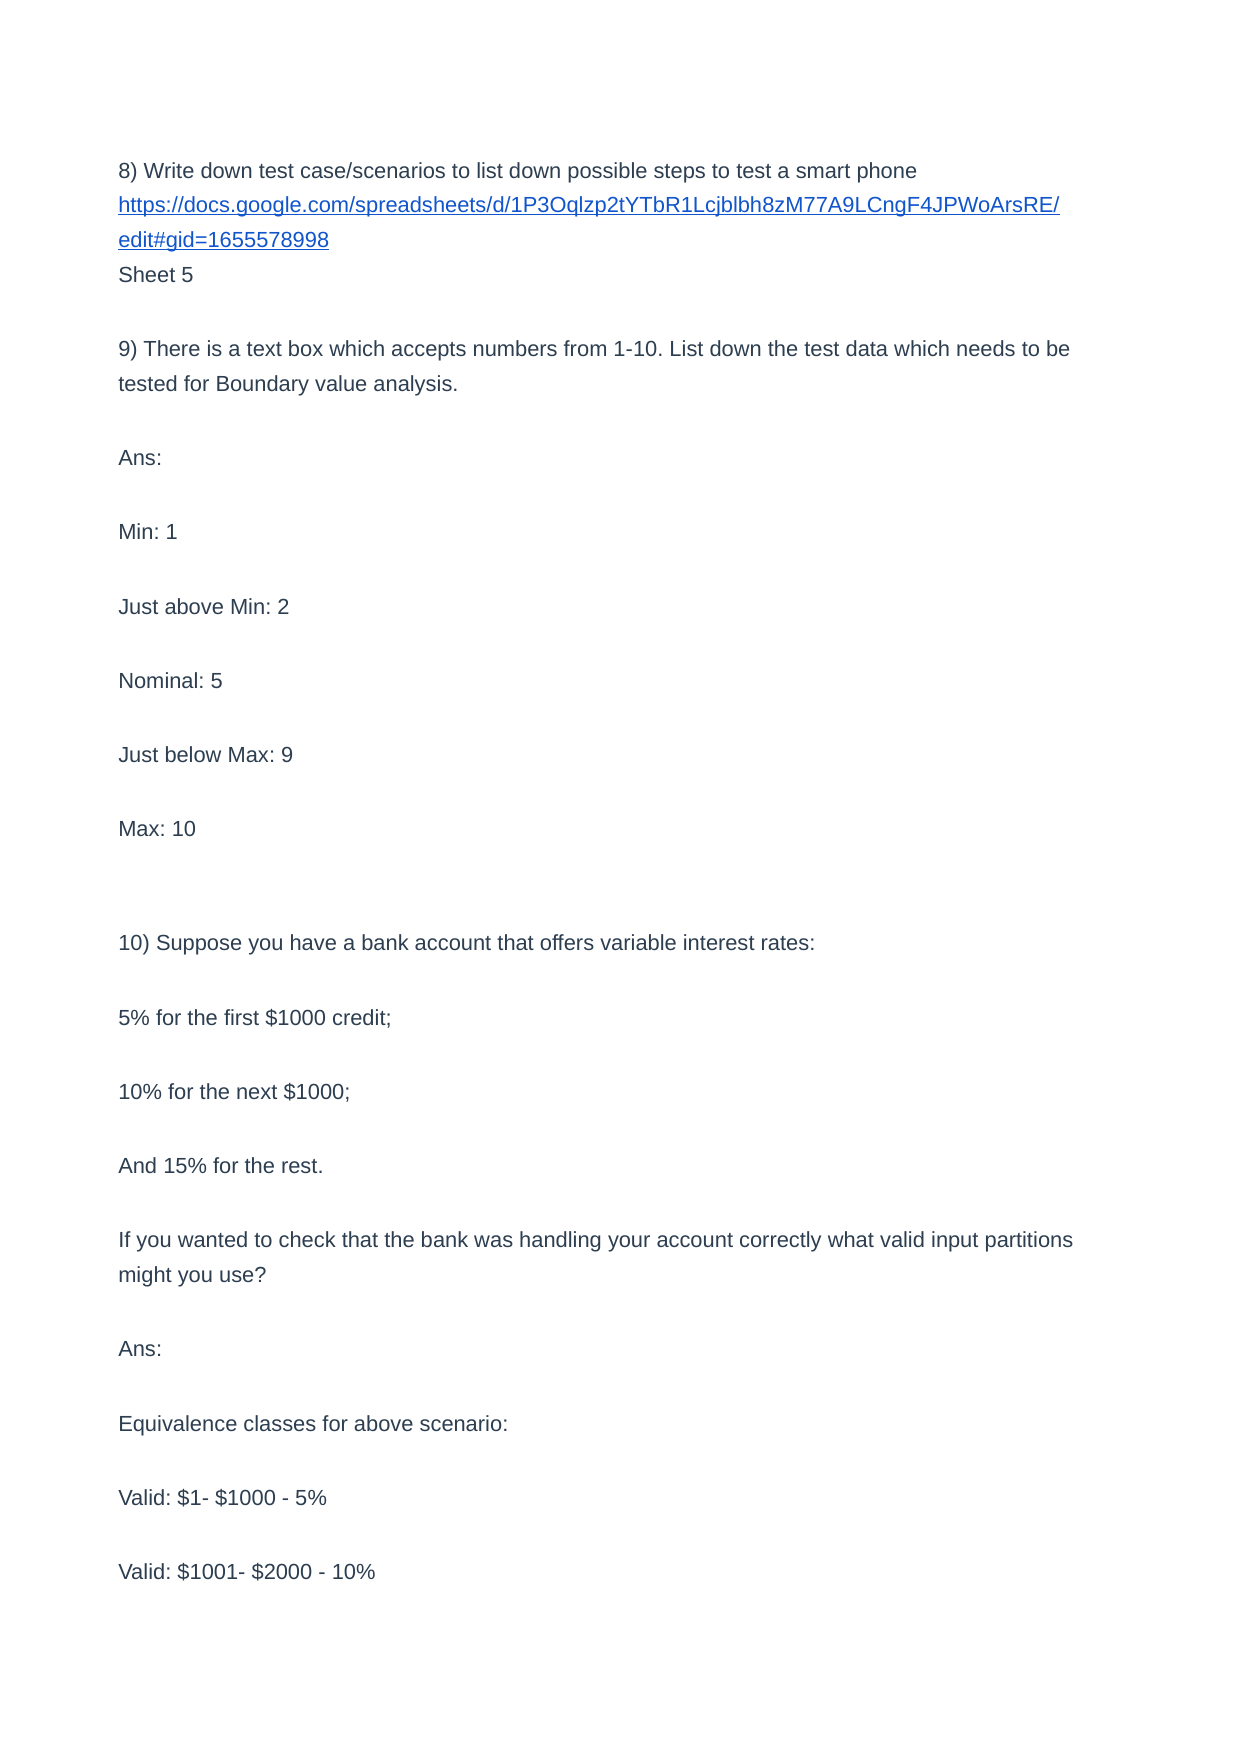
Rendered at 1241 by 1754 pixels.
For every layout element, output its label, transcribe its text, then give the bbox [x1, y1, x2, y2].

text Just below Max: 9 [118, 742, 1122, 767]
text Just above Min: 2 [118, 593, 1122, 619]
text 8) Write down test case/scenarios to list down possible steps to test a smart phone [118, 158, 1122, 183]
text Max: 10 [118, 816, 1122, 842]
text Equivalence classes for above scenario: [118, 1411, 1122, 1436]
text And 15% for the rest. [118, 1153, 1122, 1178]
text Ans: [118, 1336, 1122, 1361]
text Min: 1 [118, 519, 1122, 544]
text 5% for the first $1000 credit; [118, 1004, 1122, 1030]
text Valid: $1- $1000 - 5% [118, 1485, 1122, 1510]
text https://docs.google.com/spreadsheets/d/1P3Oqlzp2tYTbR1Lcjblbh8zM77A9LCngF4JPWoArsRE/edit#gid=1655578998 [118, 192, 1122, 252]
text Ans: [118, 445, 1122, 470]
text Valid: $1001- $2000 - 10% [118, 1559, 1122, 1584]
text Nominal: 5 [118, 668, 1122, 693]
text 9) There is a text box which accepts numbers from 1-10. List down the test data which needs to be tested for Boundary value analysis. [118, 336, 1122, 396]
text 10% for the next $1000; [118, 1079, 1122, 1104]
text Sheet 5 [118, 262, 1122, 287]
text If you wanted to check that the bank was handling your account correctly what valid input partitions might you use? [118, 1227, 1122, 1287]
text 10) Suppose you have a bank account that offers variable interest rates: [118, 930, 1122, 955]
